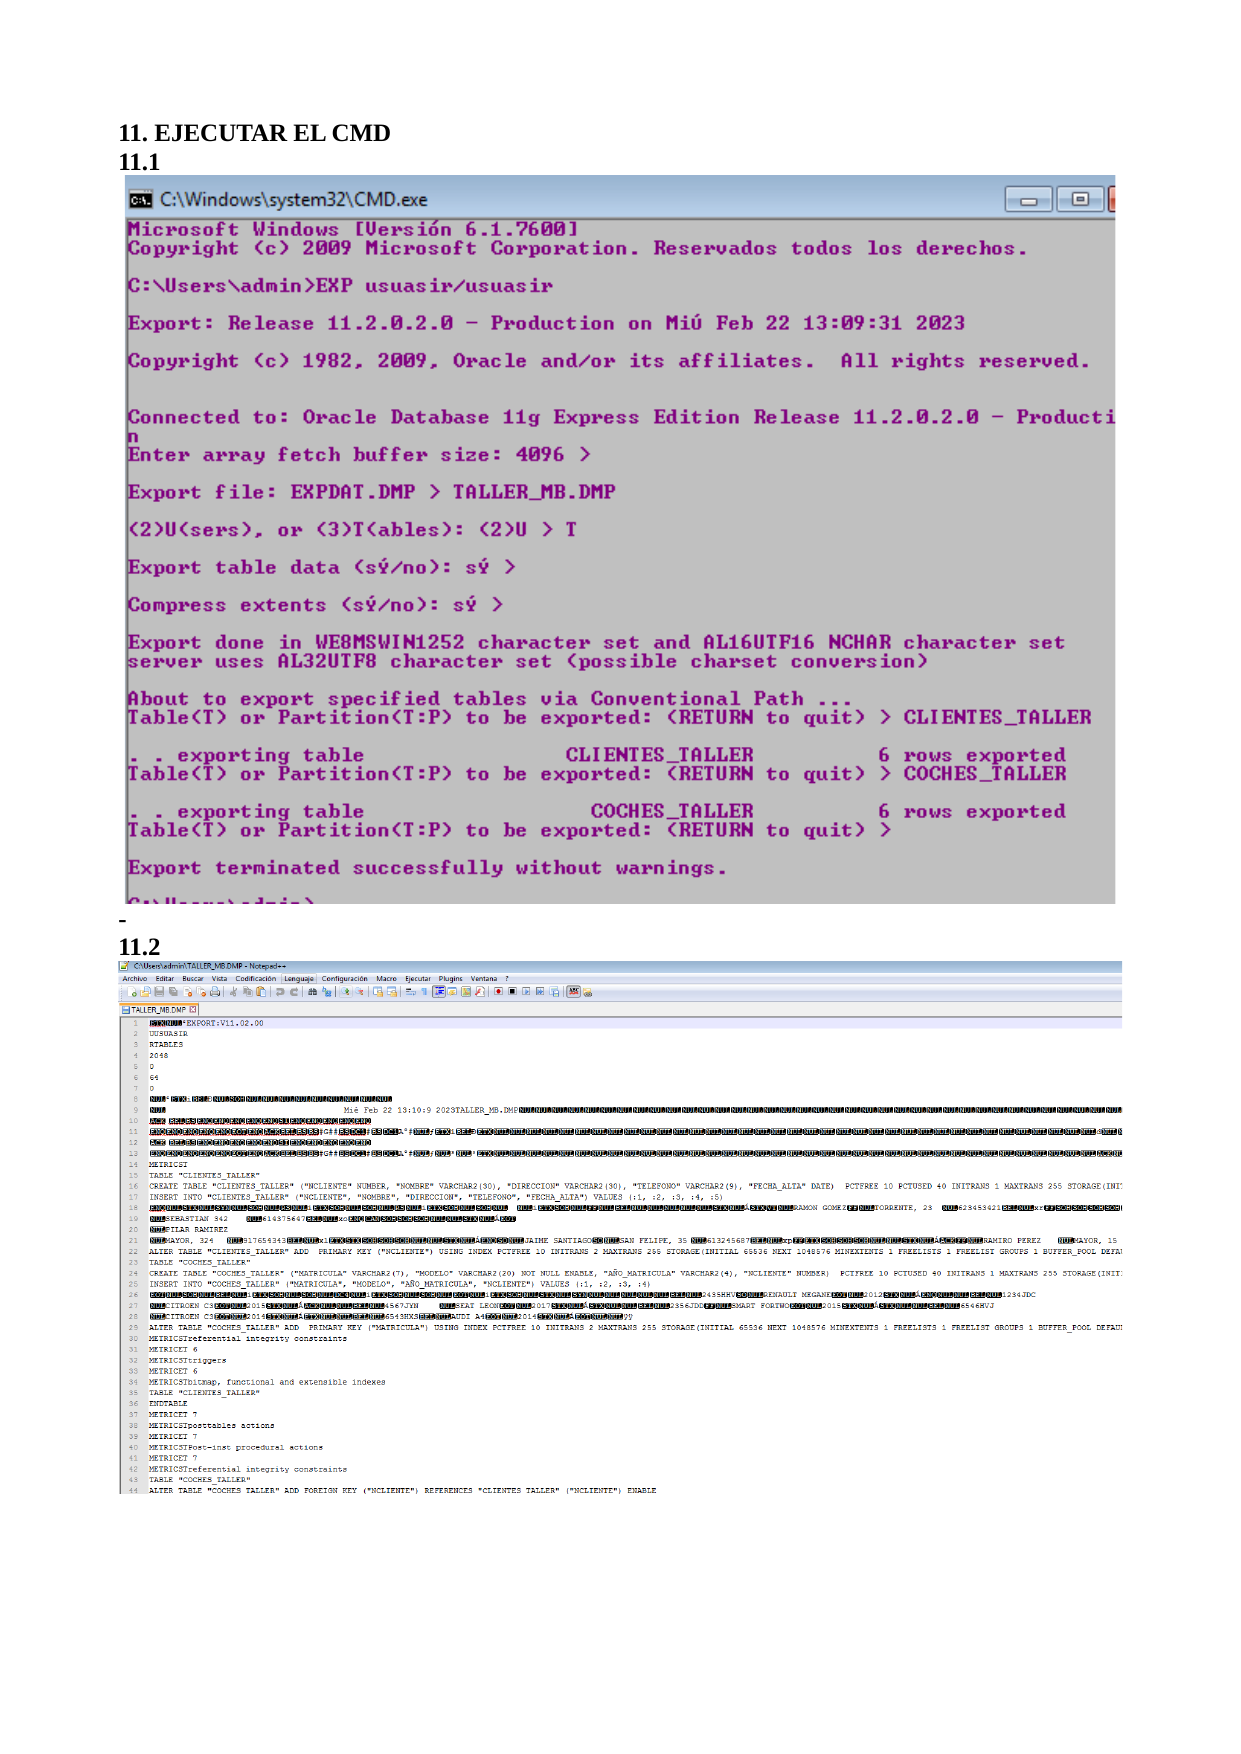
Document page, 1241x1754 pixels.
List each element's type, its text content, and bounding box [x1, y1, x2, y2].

text 11.2 [118, 932, 1122, 961]
text - [118, 176, 1122, 932]
picture [124, 175, 1116, 904]
text 11. EJECUTAR EL CMD [118, 118, 1122, 147]
text 11.1 [118, 147, 1122, 176]
picture [118, 961, 1123, 1494]
